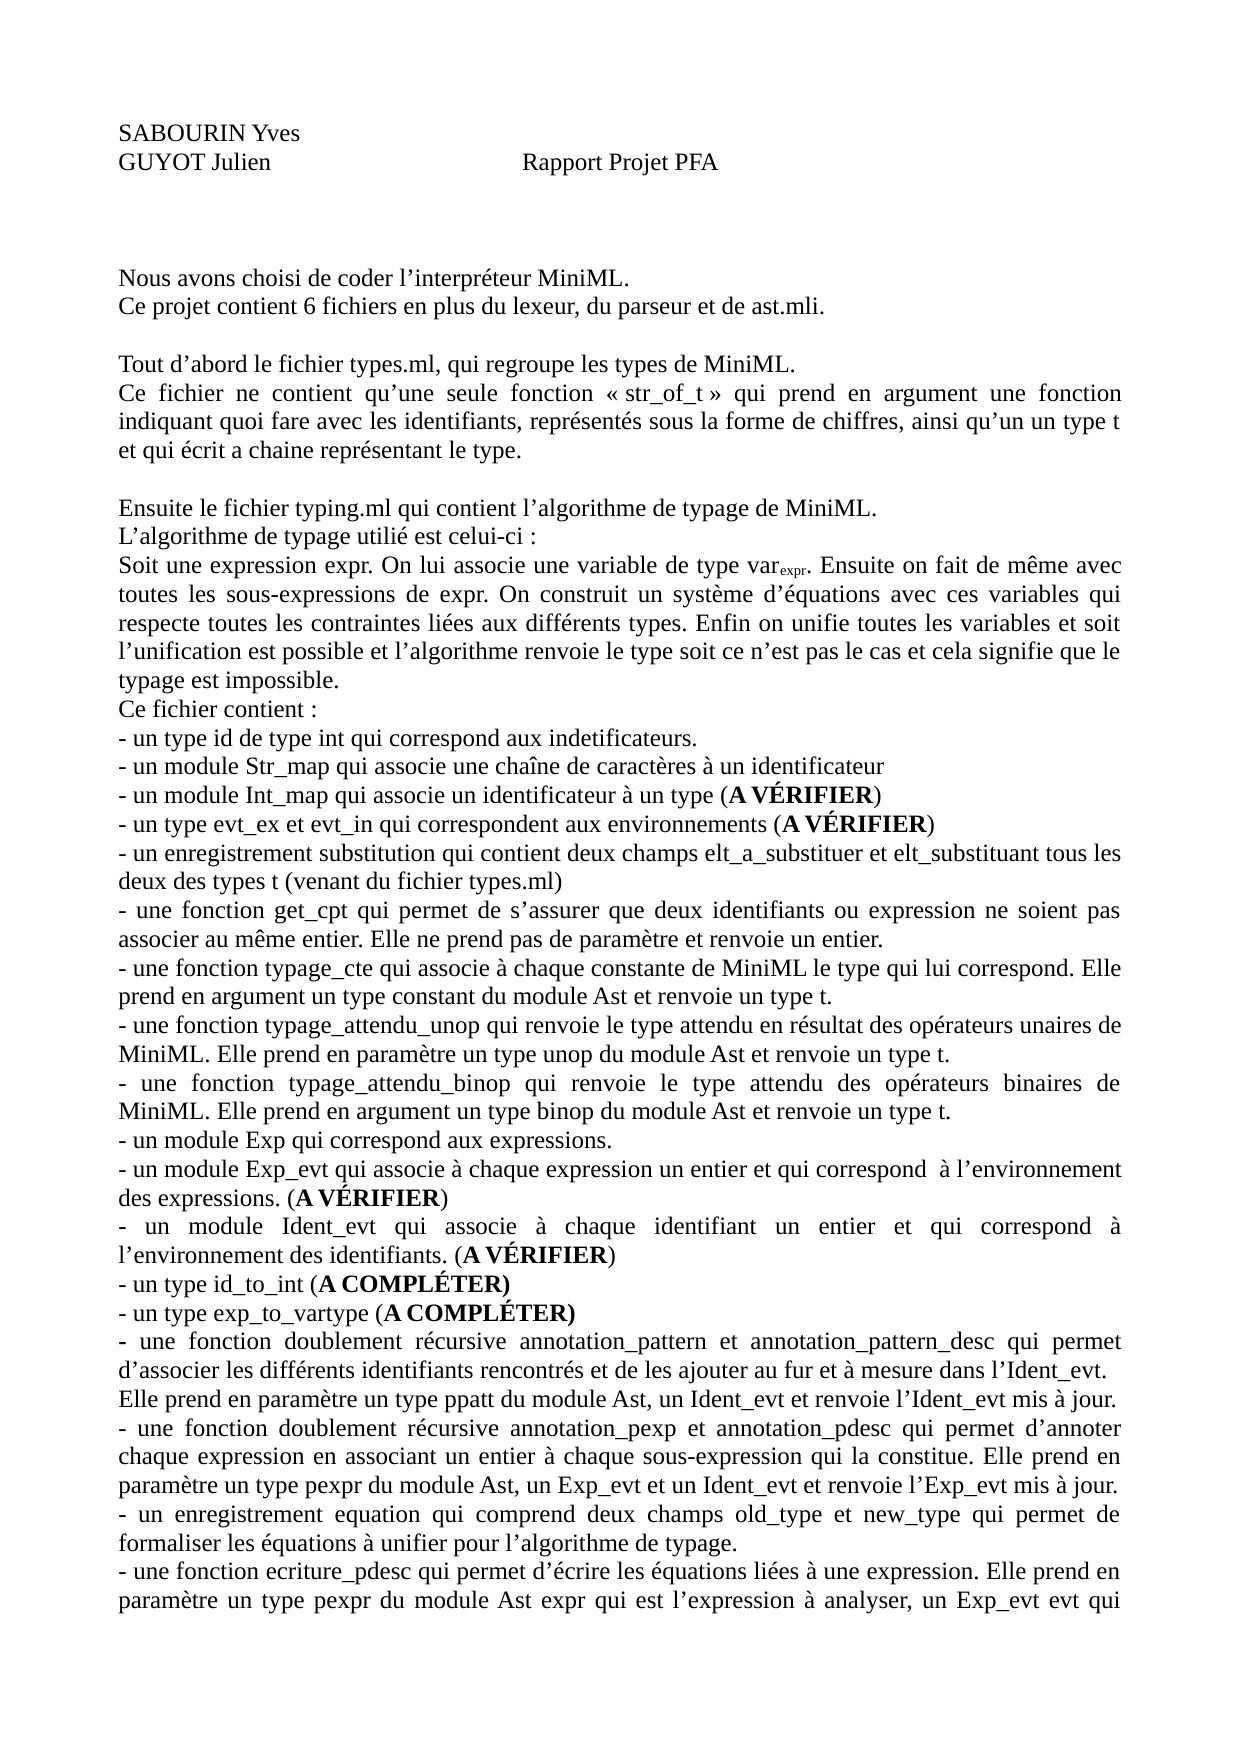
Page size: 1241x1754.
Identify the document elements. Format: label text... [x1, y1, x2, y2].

text - une fonction get_cpt qui permet de s’assurer que deux identifiants ou expression ne soient pas associer au même entier. Elle ne prend pas de paramètre et renvoie un entier. [118, 895, 1122, 953]
text - un module Exp_evt qui associe à chaque expression un entier et qui correspond à l’environnement des expressions. (A VÉRIFIER) [118, 1154, 1122, 1211]
text - un module Int_map qui associe un identificateur à un type (A VÉRIFIER) [118, 780, 1122, 809]
text - un type id de type int qui correspond aux indetificateurs. [118, 723, 1122, 751]
text - un type id_to_int (A COMPLÉTER) [118, 1269, 1122, 1298]
text Tout d’abord le fichier types.ml, qui regroupe les types de MiniML. [118, 349, 1122, 378]
text Ce fichier ne contient qu’une seule fonction « str_of_t » qui prend en argument une fonction indiquant quoi fare avec les identifiants, représentés sous la forme de chiffres, ainsi qu’un un type t et qui écrit a chaine représentant le type. [118, 378, 1122, 464]
text L’algorithme de typage utilié est celui-ci : [118, 521, 1122, 550]
text Ce projet contient 6 fichiers en plus du lexeur, du parseur et de ast.mli. [118, 291, 1122, 320]
text - un type exp_to_vartype (A COMPLÉTER) [118, 1298, 1122, 1326]
text - une fonction typage_attendu_binop qui renvoie le type attendu des opérateurs binaires de MiniML. Elle prend en argument un type binop du module Ast et renvoie un type t. [118, 1068, 1122, 1125]
text - une fonction typage_attendu_unop qui renvoie le type attendu en résultat des opérateurs unaires de MiniML. Elle prend en paramètre un type unop du module Ast et renvoie un type t. [118, 1010, 1122, 1068]
text Nous avons choisi de coder l’interpréteur MiniML. [118, 263, 1122, 291]
text Ce fichier contient : [118, 694, 1122, 723]
text - un enregistrement substitution qui contient deux champs elt_a_substituer et elt_substituant tous les deux des types t (venant du fichier types.ml) [118, 838, 1122, 895]
text - une fonction doublement récursive annotation_pexp et annotation_pdesc qui permet d’annoter chaque expression en associant un entier à chaque sous-expression qui la constitue. Elle prend en paramètre un type pexpr du module Ast, un Exp_evt et un Ident_evt et renvoie l’Exp_evt mis à jour. [118, 1413, 1122, 1499]
text - un enregistrement equation qui comprend deux champs old_type et new_type qui permet de formaliser les équations à unifier pour l’algorithme de typage. [118, 1499, 1122, 1556]
text Ensuite le fichier typing.ml qui contient l’algorithme de typage de MiniML. [118, 493, 1122, 521]
text - une fonction ecriture_pdesc qui permet d’écrire les équations liées à une expression. Elle prend en paramètre un type pexpr du module Ast expr qui est l’expression à analyser, un Exp_evt evt qui [118, 1556, 1122, 1614]
text - une fonction typage_cte qui associe à chaque constante de MiniML le type qui lui correspond. Elle prend en argument un type constant du module Ast et renvoie un type t. [118, 953, 1122, 1010]
text - un module Str_map qui associe une chaîne de caractères à un identificateur [118, 751, 1122, 780]
text - un module Ident_evt qui associe à chaque identifiant un entier et qui correspond à l’environnement des identifiants. (A VÉRIFIER) [118, 1211, 1122, 1269]
text Soit une expression expr. On lui associe une variable de type varexpr. Ensuite on fait de même avec toutes les sous-expressions de expr. On construit un système d’équations avec ces variables qui respecte toutes les contraintes liées aux différents types. Enfin on unifie toutes les variables et soit l’unification est possible et l’algorithme renvoie le type soit ce n’est pas le cas et cela signifie que le typage est impossible. [118, 550, 1122, 694]
text Elle prend en paramètre un type ppatt du module Ast, un Ident_evt et renvoie l’Ident_evt mis à jour. [118, 1384, 1122, 1413]
text - un module Exp qui correspond aux expressions. [118, 1125, 1122, 1154]
text - une fonction doublement récursive annotation_pattern et annotation_pattern_desc qui permet d’associer les différents identifiants rencontrés et de les ajouter au fur et à mesure dans l’Ident_evt. [118, 1326, 1122, 1384]
text - un type evt_ex et evt_in qui correspondent aux environnements (A VÉRIFIER) [118, 809, 1122, 838]
